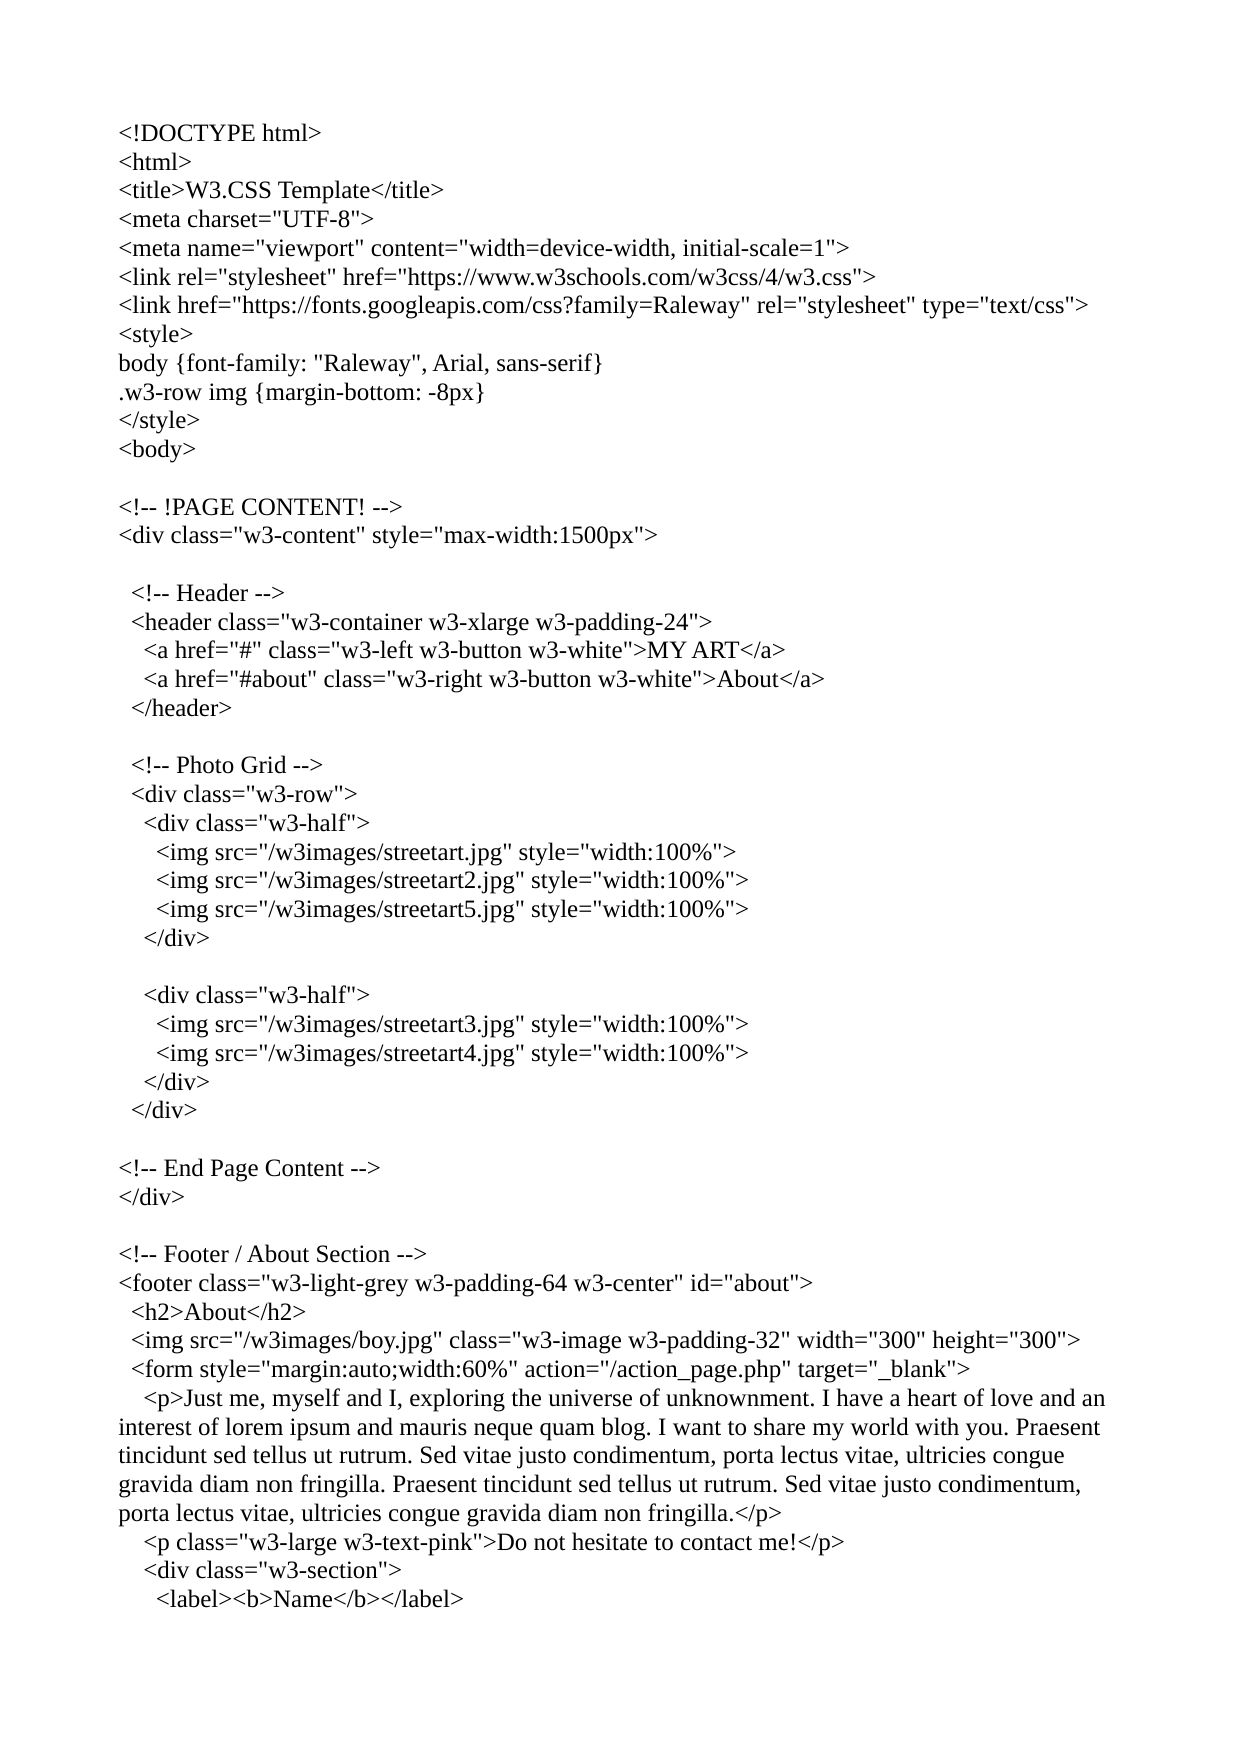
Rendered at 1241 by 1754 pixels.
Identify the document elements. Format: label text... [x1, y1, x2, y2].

text <!-- Footer / About Section --> [118, 1239, 1122, 1268]
text <div class="w3-section"> [118, 1556, 1122, 1584]
text <link rel="stylesheet" href="https://www.w3schools.com/w3css/4/w3.css"> [118, 262, 1122, 291]
text <a href="#about" class="w3-right w3-button w3-white">About</a> [118, 664, 1122, 693]
text <img src="/w3images/streetart5.jpg" style="width:100%"> [118, 894, 1122, 923]
text <img src="/w3images/streetart.jpg" style="width:100%"> [118, 837, 1122, 866]
text <meta name="viewport" content="width=device-width, initial-scale=1"> [118, 233, 1122, 262]
text <a href="#" class="w3-left w3-button w3-white">MY ART</a> [118, 636, 1122, 664]
text <img src="/w3images/streetart2.jpg" style="width:100%"> [118, 866, 1122, 894]
text <!-- End Page Content --> [118, 1153, 1122, 1182]
text <body> [118, 434, 1122, 463]
text <img src="/w3images/streetart3.jpg" style="width:100%"> [118, 1009, 1122, 1038]
text </div> [118, 1067, 1122, 1096]
text </div> [118, 1096, 1122, 1124]
text <p class="w3-large w3-text-pink">Do not hesitate to contact me!</p> [118, 1527, 1122, 1556]
text <img src="/w3images/streetart4.jpg" style="width:100%"> [118, 1038, 1122, 1067]
text <style> [118, 319, 1122, 348]
text <header class="w3-container w3-xlarge w3-padding-24"> [118, 607, 1122, 636]
text <div class="w3-half"> [118, 981, 1122, 1009]
text <title>W3.CSS Template</title> [118, 176, 1122, 204]
text </div> [118, 1182, 1122, 1211]
text .w3-row img {margin-bottom: -8px} [118, 377, 1122, 406]
text <!-- Header --> [118, 578, 1122, 607]
text <!-- Photo Grid --> [118, 751, 1122, 779]
text <div class="w3-half"> [118, 808, 1122, 837]
text <p>Just me, myself and I, exploring the universe of unknownment. I have a heart of love and an interest of lorem ipsum and mauris neque quam blog. I want to share my world with you. Praesent tincidunt sed tellus ut rutrum. Sed vitae justo condimentum, porta lectus vitae, ultricies congue gravida diam non fringilla. Praesent tincidunt sed tellus ut rutrum. Sed vitae justo condimentum, porta lectus vitae, ultricies congue gravida diam non fringilla.</p> [118, 1383, 1122, 1527]
text <div class="w3-row"> [118, 779, 1122, 808]
text body {font-family: "Raleway", Arial, sans-serif} [118, 348, 1122, 377]
text <footer class="w3-light-grey w3-padding-64 w3-center" id="about"> [118, 1268, 1122, 1297]
text <!DOCTYPE html> [118, 118, 1122, 147]
text <label><b>Name</b></label> [118, 1584, 1122, 1613]
text <form style="margin:auto;width:60%" action="/action_page.php" target="_blank"> [118, 1354, 1122, 1383]
text <h2>About</h2> [118, 1297, 1122, 1326]
text <meta charset="UTF-8"> [118, 204, 1122, 233]
text <html> [118, 147, 1122, 176]
text <div class="w3-content" style="max-width:1500px"> [118, 521, 1122, 549]
text <!-- !PAGE CONTENT! --> [118, 492, 1122, 521]
text <link href="https://fonts.googleapis.com/css?family=Raleway" rel="stylesheet" type="text/css"> [118, 291, 1122, 319]
text <img src="/w3images/boy.jpg" class="w3-image w3-padding-32" width="300" height="300"> [118, 1326, 1122, 1354]
text </div> [118, 923, 1122, 952]
text </header> [118, 693, 1122, 722]
text </style> [118, 406, 1122, 434]
